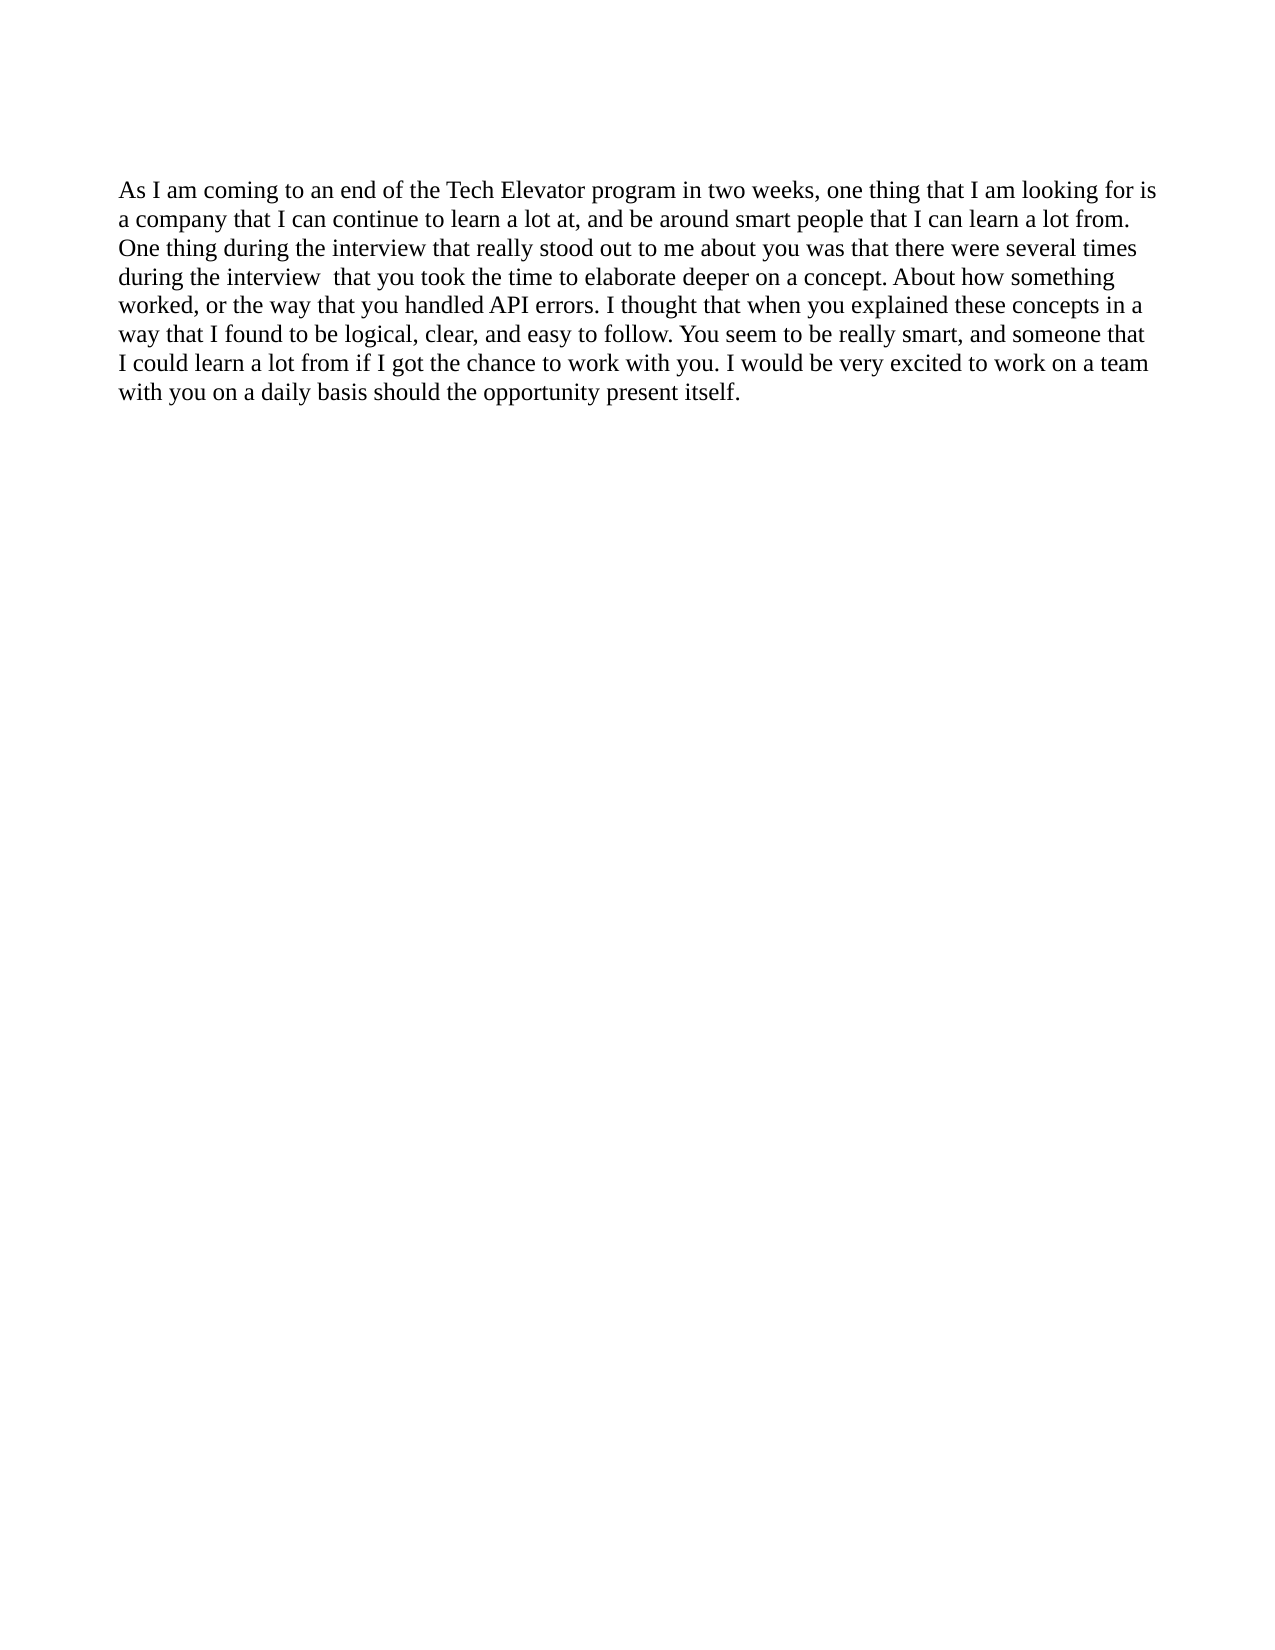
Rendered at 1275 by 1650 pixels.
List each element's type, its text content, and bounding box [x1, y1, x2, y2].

text As I am coming to an end of the Tech Elevator program in two weeks, one thing that I am looking for is a company that I can continue to learn a lot at, and be around smart people that I can learn a lot from. One thing during the interview that really stood out to me about you was that there were several times during the interview that you took the time to elaborate deeper on a concept. About how something worked, or the way that you handled API errors. I thought that when you explained these concepts in a way that I found to be logical, clear, and easy to follow. You seem to be really smart, and someone that I could learn a lot from if I got the chance to work with you. I would be very excited to work on a team with you on a daily basis should the opportunity present itself. [118, 176, 1157, 406]
